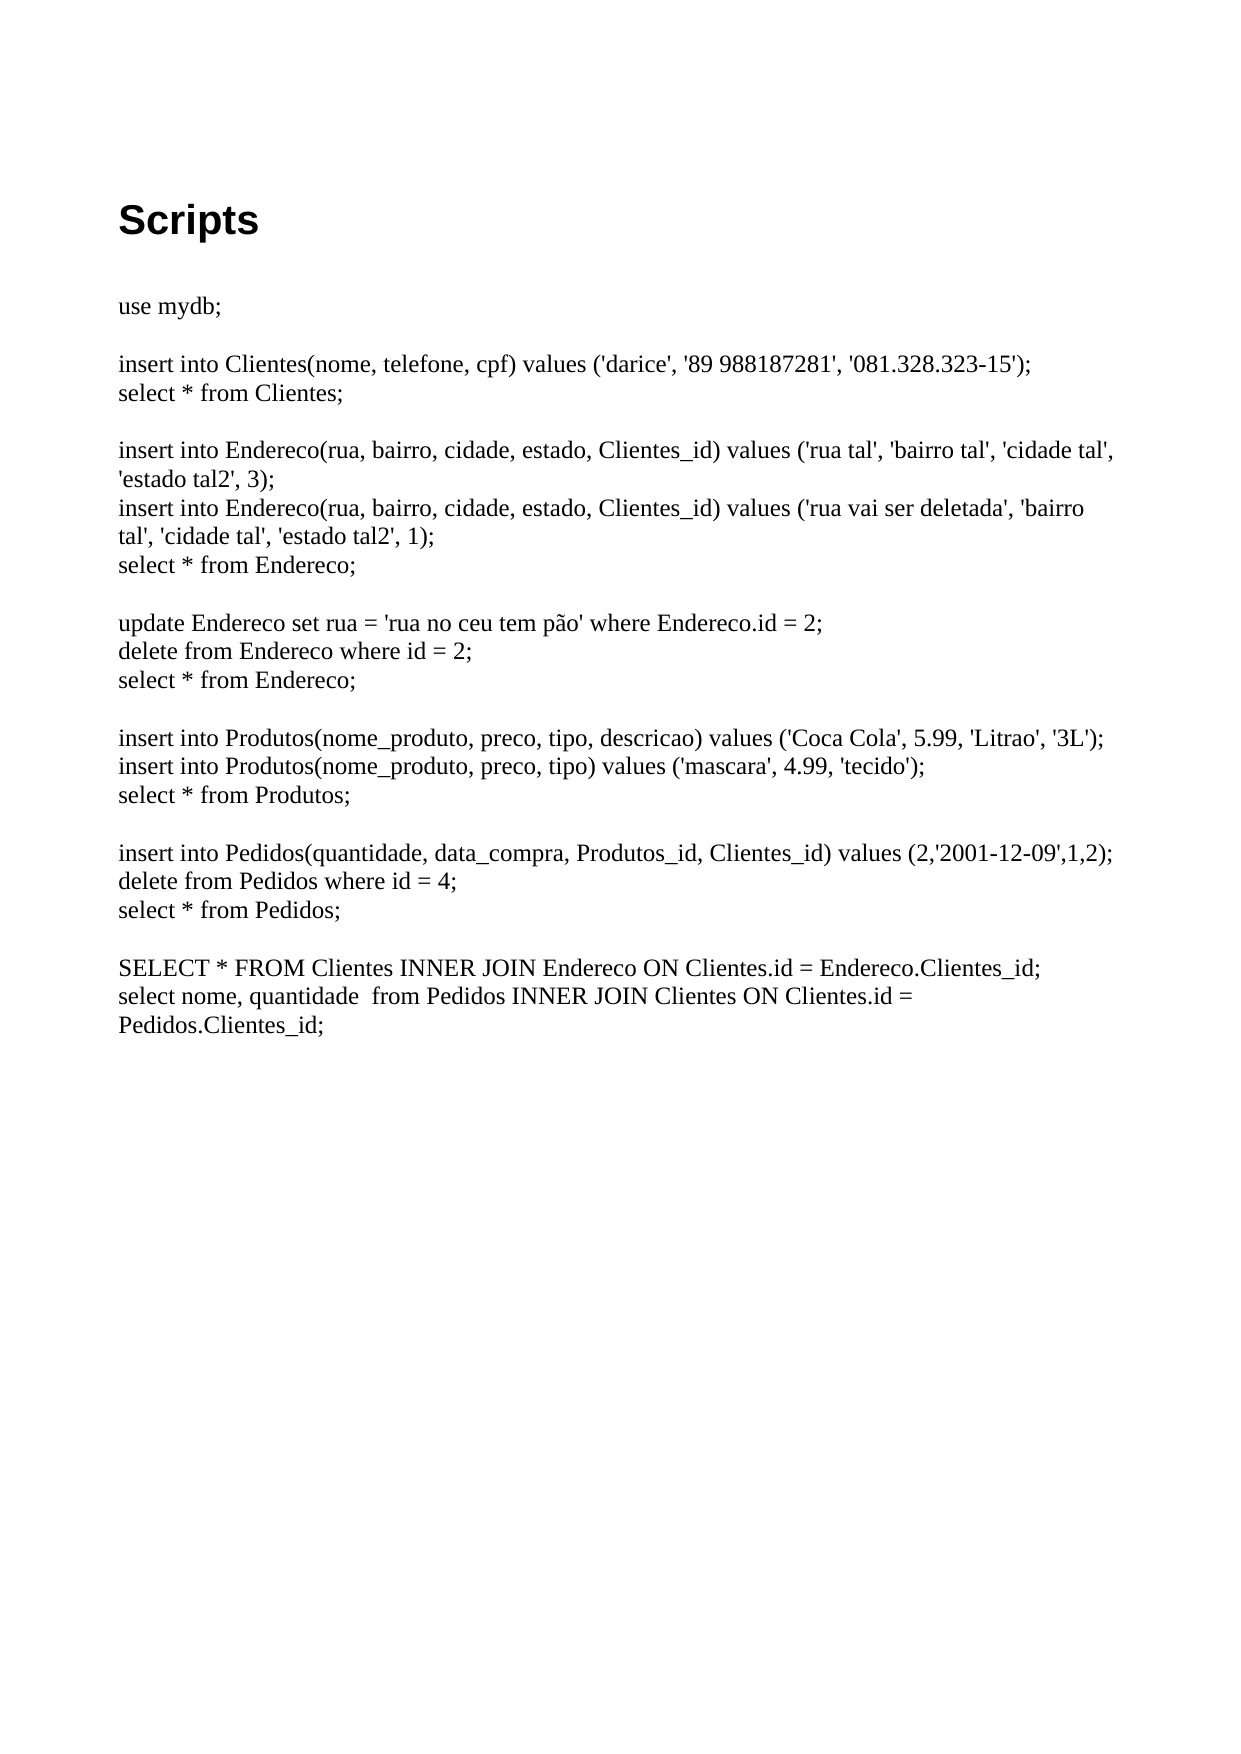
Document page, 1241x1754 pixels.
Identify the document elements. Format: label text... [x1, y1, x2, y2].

text select nome, quantidade from Pedidos INNER JOIN Clientes ON Clientes.id = Pedidos.Clientes_id; [118, 981, 1122, 1039]
text delete from Pedidos where id = 4; [118, 866, 1122, 895]
text insert into Pedidos(quantidade, data_compra, Produtos_id, Clientes_id) values (2,'2001-12-09',1,2); [118, 838, 1122, 866]
text select * from Endereco; [118, 665, 1122, 694]
text select * from Endereco; [118, 550, 1122, 579]
text delete from Endereco where id = 2; [118, 636, 1122, 665]
text insert into Endereco(rua, bairro, cidade, estado, Clientes_id) values ('rua tal', 'bairro tal', 'cidade tal', 'estado tal2', 3); [118, 435, 1122, 493]
text insert into Endereco(rua, bairro, cidade, estado, Clientes_id) values ('rua vai ser deletada', 'bairro tal', 'cidade tal', 'estado tal2', 1); [118, 493, 1122, 550]
text insert into Produtos(nome_produto, preco, tipo, descricao) values ('Coca Cola', 5.99, 'Litrao', '3L'); [118, 723, 1122, 751]
text select * from Clientes; [118, 378, 1122, 406]
text update Endereco set rua = 'rua no ceu tem pão' where Endereco.id = 2; [118, 608, 1122, 636]
text select * from Produtos; [118, 780, 1122, 809]
text select * from Pedidos; [118, 895, 1122, 924]
text insert into Produtos(nome_produto, preco, tipo) values ('mascara', 4.99, 'tecido'); [118, 751, 1122, 780]
text Scripts [118, 196, 1122, 243]
text insert into Clientes(nome, telefone, cpf) values ('darice', '89 988187281', '081.328.323-15'); [118, 349, 1122, 378]
text SELECT * FROM Clientes INNER JOIN Endereco ON Clientes.id = Endereco.Clientes_id; [118, 953, 1122, 981]
text use mydb; [118, 291, 1122, 320]
